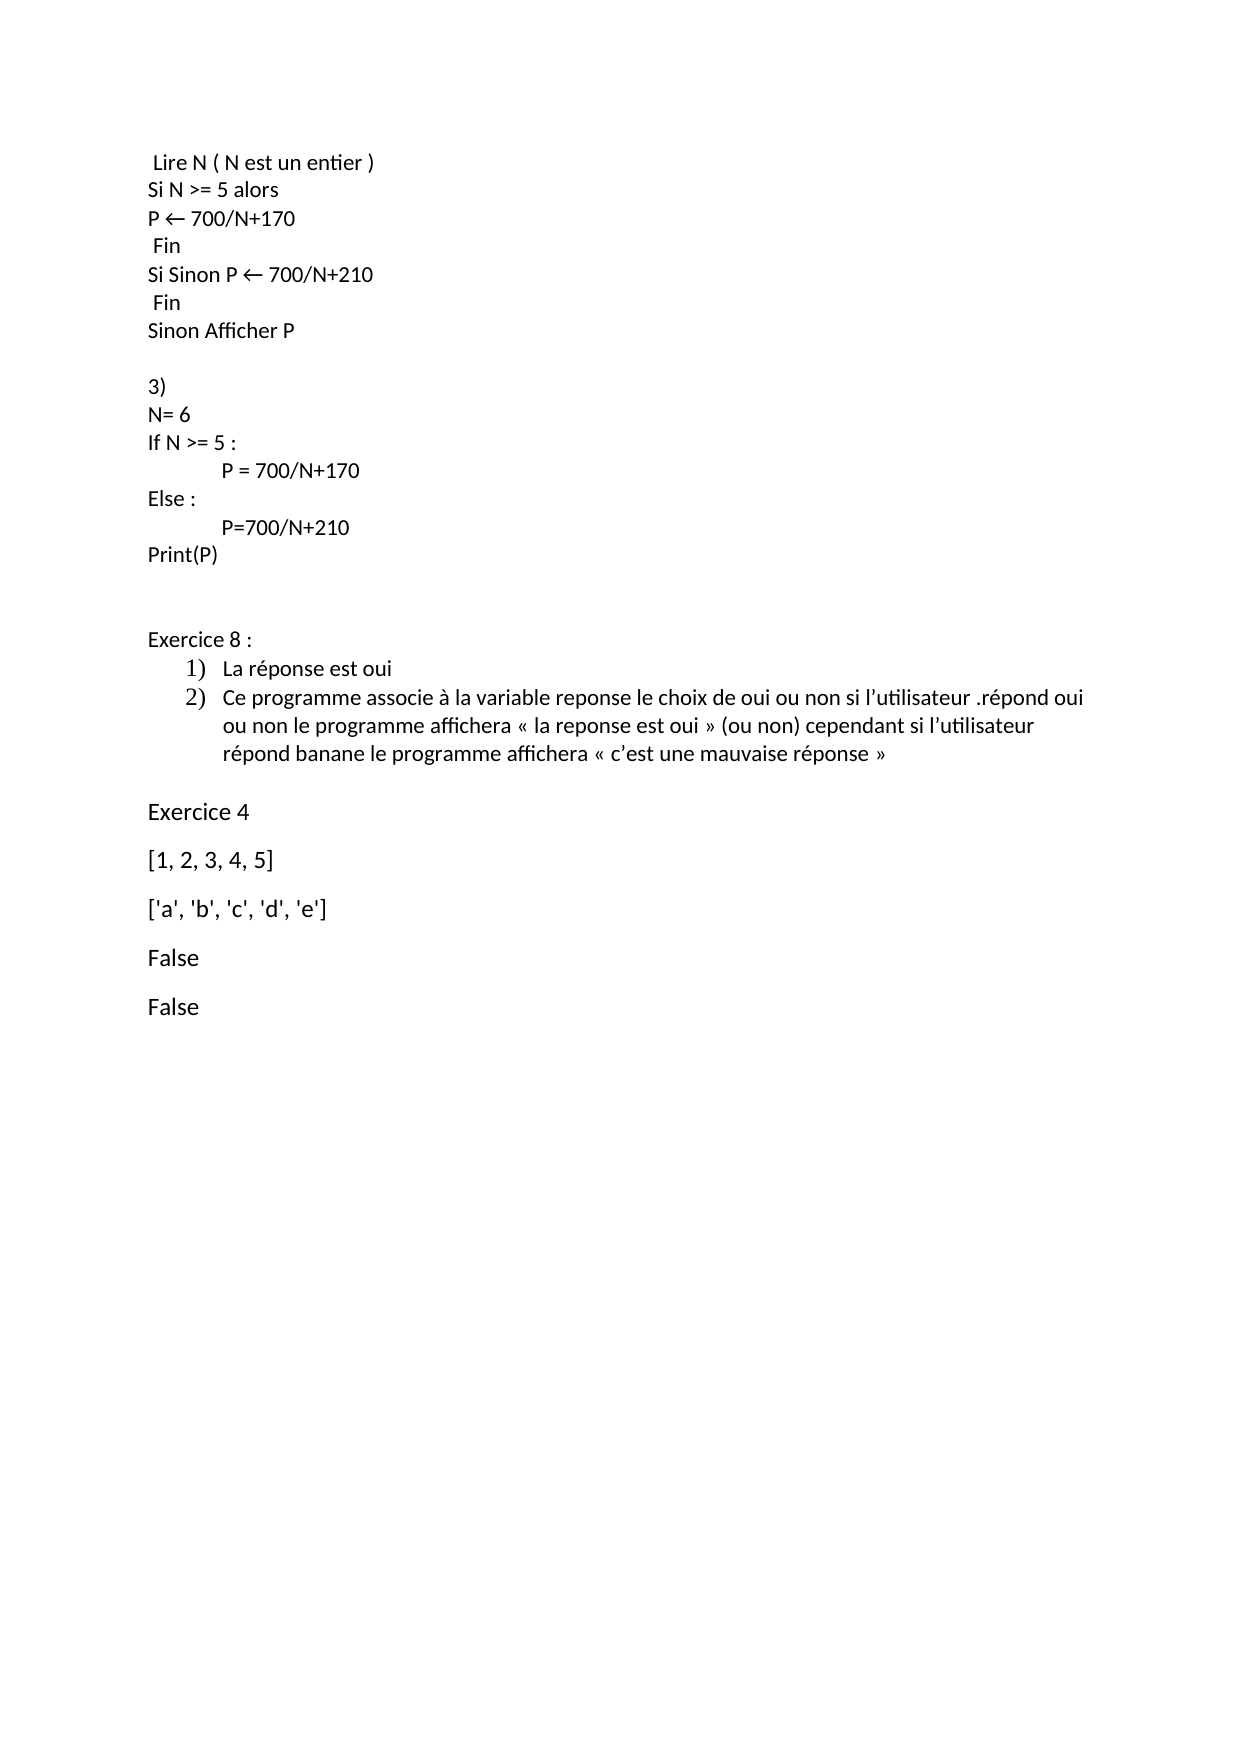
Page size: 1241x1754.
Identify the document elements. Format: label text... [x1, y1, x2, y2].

text Lire N ( N est un entier ) [148, 148, 1093, 176]
text P=700/N+210 [148, 513, 1093, 541]
text False [148, 942, 1093, 973]
text Exercice 4 [148, 796, 1093, 826]
text Exercice 8 : [148, 625, 1093, 653]
text N= 6 [148, 401, 1093, 428]
text P = 700/N+170 [148, 457, 1093, 484]
text If N >= 5 : [148, 428, 1093, 457]
text Si N >= 5 alors [148, 176, 1093, 204]
text Si Sinon P ← 700/N+210 [148, 260, 1093, 288]
text 3) [148, 372, 1093, 401]
text Fin [148, 288, 1093, 316]
text False [148, 991, 1093, 1022]
text Fin [148, 232, 1093, 260]
text Sinon Afficher P [148, 316, 1093, 344]
text Print(P) [148, 541, 1093, 569]
text P ← 700/N+170 [148, 204, 1093, 232]
list Ce programme associe à la variable reponse le choix de oui ou non si l’utilisateur .répond oui ou non le programme affichera « la reponse est oui » (ou non) cependant si l’utilisateur répond banane le programme affichera « c’est une mauvaise réponse » [185, 682, 1093, 768]
text ['a', 'b', 'c', 'd', 'e'] [148, 893, 1093, 924]
text [1, 2, 3, 4, 5] [148, 844, 1093, 875]
list La réponse est oui [185, 653, 1093, 682]
text Else : [148, 484, 1093, 513]
